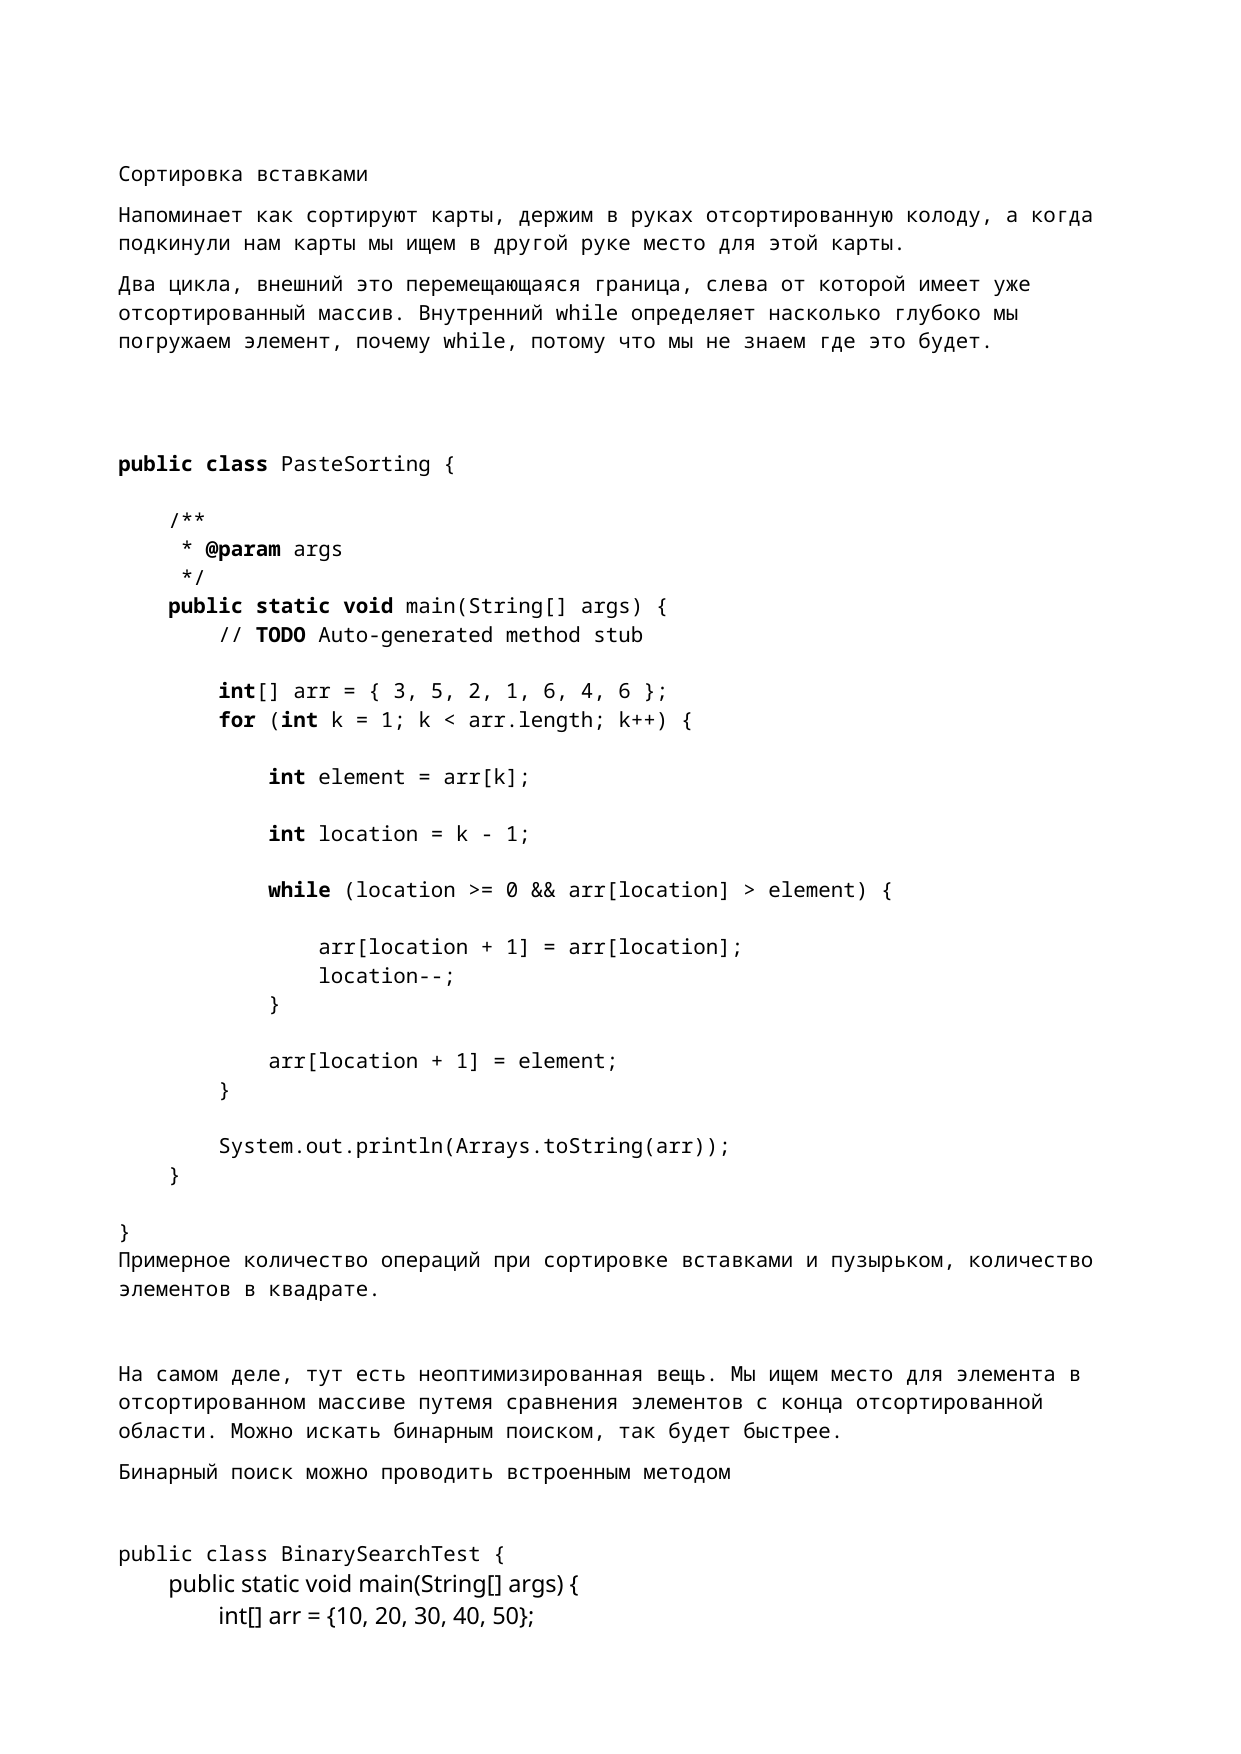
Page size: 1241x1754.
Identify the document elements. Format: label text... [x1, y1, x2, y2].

text Два цикла, внешний это перемещающаяся граница, слева от которой имеет уже отсортированный массив. Внутренний while определяет насколько глубоко мы погружаем элемент, почему while, потому что мы не знаем где это будет. [118, 269, 1122, 355]
text while (location >= 0 && arr[location] > element) { [118, 876, 1122, 904]
text Сортировка вставками [118, 159, 1122, 187]
text int location = k - 1; [118, 819, 1122, 847]
text public class BinarySearchTest { [118, 1539, 1122, 1567]
text Примерное количество операций при сортировке вставками и пузырьком, количество элементов в квадрате. [118, 1245, 1122, 1302]
text int[] arr = { 3, 5, 2, 1, 6, 4, 6 }; [118, 677, 1122, 705]
text На самом деле, тут есть неоптимизированная вещь. Мы ищем место для элемента в отсортированном массиве путемя сравнения элементов с конца отсортированной области. Можно искать бинарным поиском, так будет быстрее. [118, 1359, 1122, 1444]
text location--; [118, 961, 1122, 989]
text public static void main(String[] args) { [118, 1567, 1122, 1599]
text Бинарный поиск можно проводить встроенным методом [118, 1457, 1122, 1485]
text int[] arr = {10, 20, 30, 40, 50}; [118, 1599, 1122, 1631]
text // TODO Auto-generated method stub [118, 620, 1122, 648]
text System.out.println(Arrays.toString(arr)); [118, 1132, 1122, 1160]
text arr[location + 1] = element; [118, 1046, 1122, 1075]
text } [118, 1075, 1122, 1103]
text public class PasteSorting { [118, 449, 1122, 477]
text } [118, 1217, 1122, 1245]
text /** [118, 506, 1122, 534]
text Напоминает как сортируют карты, держим в руках отсортированную колоду, а когда подкинули нам карты мы ищем в другой руке место для этой карты. [118, 200, 1122, 257]
text public static void main(String[] args) { [118, 591, 1122, 620]
text } [118, 989, 1122, 1018]
text arr[location + 1] = arr[location]; [118, 932, 1122, 961]
text for (int k = 1; k < arr.length; k++) { [118, 705, 1122, 733]
text int element = arr[k]; [118, 762, 1122, 790]
text } [118, 1160, 1122, 1188]
text * @param args [118, 534, 1122, 563]
text */ [118, 563, 1122, 591]
